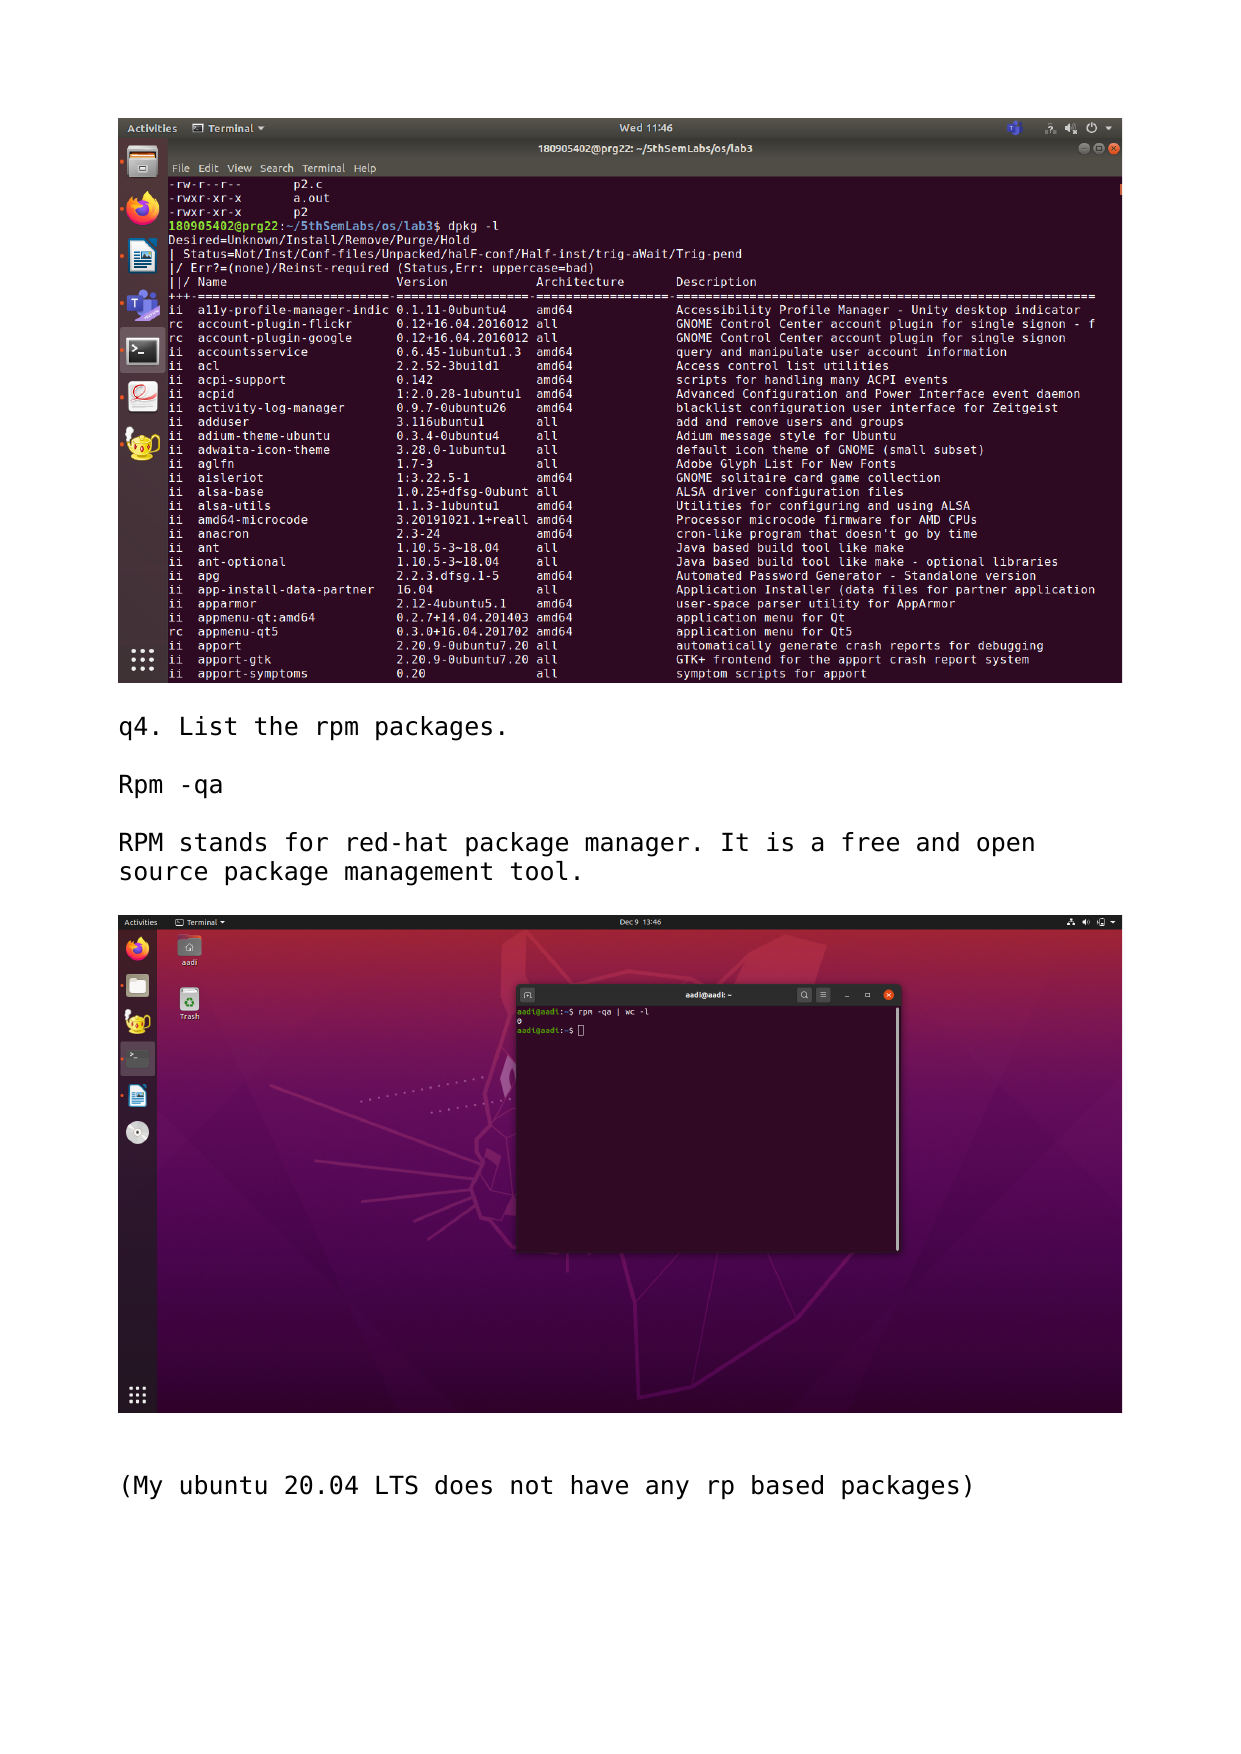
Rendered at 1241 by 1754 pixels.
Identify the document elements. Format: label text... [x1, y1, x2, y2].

text (My ubuntu 20.04 LTS does not have any rp based packages) [118, 1471, 1122, 1500]
text RPM stands for red-hat package manager. It is a free and open source package management tool. [118, 828, 1122, 887]
picture [118, 915, 1123, 1413]
text q4. List the rpm packages. [118, 712, 1122, 741]
picture [118, 118, 1123, 683]
text Rpm -qa [118, 770, 1122, 799]
